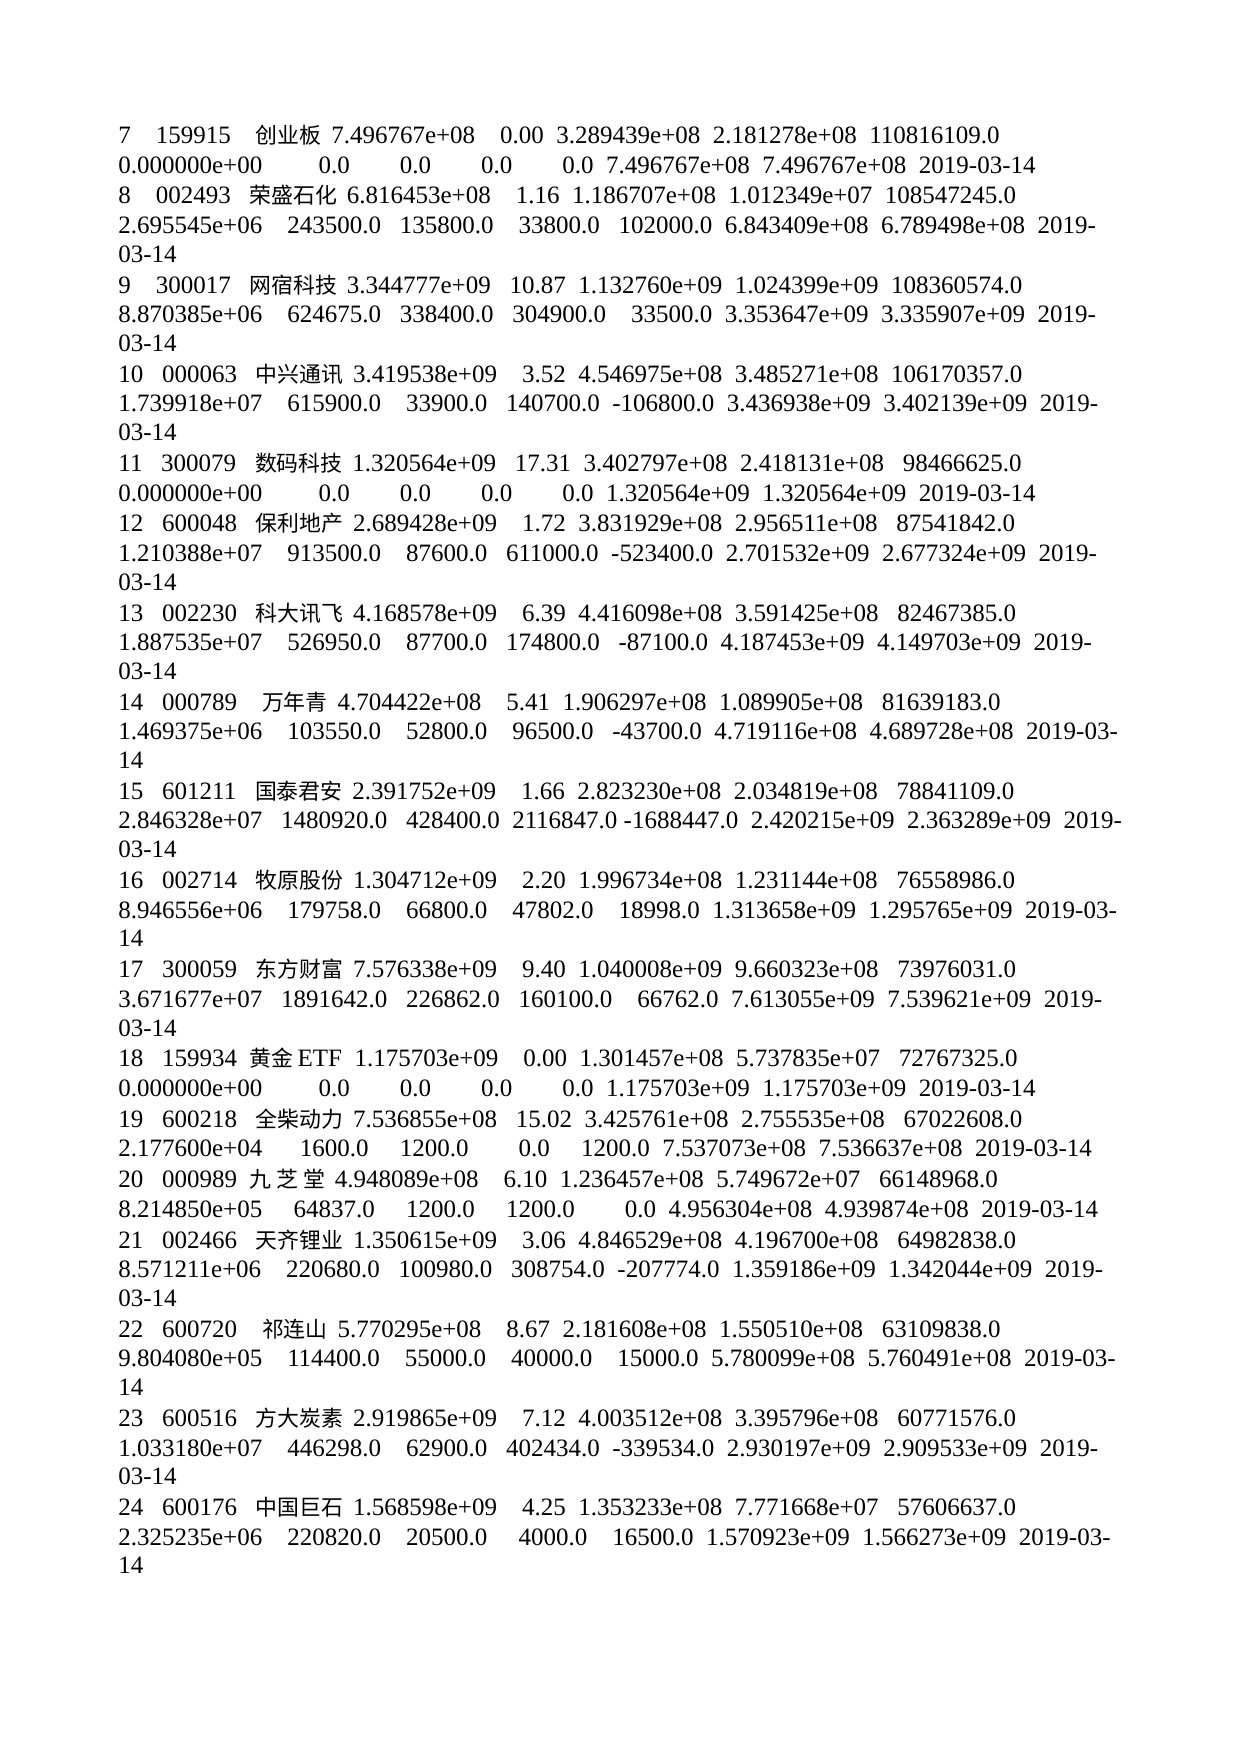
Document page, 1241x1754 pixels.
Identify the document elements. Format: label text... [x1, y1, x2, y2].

text 16 002714 牧原股份 1.304712e+09 2.20 1.996734e+08 1.231144e+08 76558986.0 8.946556e+06 179758.0 66800.0 47802.0 18998.0 1.313658e+09 1.295765e+09 2019-03-14 [118, 863, 1122, 952]
text 11 300079 数码科技 1.320564e+09 17.31 3.402797e+08 2.418131e+08 98466625.0 0.000000e+00 0.0 0.0 0.0 0.0 1.320564e+09 1.320564e+09 2019-03-14 [118, 446, 1122, 506]
text 21 002466 天齐锂业 1.350615e+09 3.06 4.846529e+08 4.196700e+08 64982838.0 8.571211e+06 220680.0 100980.0 308754.0 -207774.0 1.359186e+09 1.342044e+09 2019-03-14 [118, 1223, 1122, 1312]
text 10 000063 中兴通讯 3.419538e+09 3.52 4.546975e+08 3.485271e+08 106170357.0 1.739918e+07 615900.0 33900.0 140700.0 -106800.0 3.436938e+09 3.402139e+09 2019-03-14 [118, 357, 1122, 446]
text 23 600516 方大炭素 2.919865e+09 7.12 4.003512e+08 3.395796e+08 60771576.0 1.033180e+07 446298.0 62900.0 402434.0 -339534.0 2.930197e+09 2.909533e+09 2019-03-14 [118, 1401, 1122, 1490]
text 19 600218 全柴动力 7.536855e+08 15.02 3.425761e+08 2.755535e+08 67022608.0 2.177600e+04 1600.0 1200.0 0.0 1200.0 7.537073e+08 7.536637e+08 2019-03-14 [118, 1102, 1122, 1162]
text 20 000989 九 芝 堂 4.948089e+08 6.10 1.236457e+08 5.749672e+07 66148968.0 8.214850e+05 64837.0 1200.0 1200.0 0.0 4.956304e+08 4.939874e+08 2019-03-14 [118, 1162, 1122, 1223]
text 8 002493 荣盛石化 6.816453e+08 1.16 1.186707e+08 1.012349e+07 108547245.0 2.695545e+06 243500.0 135800.0 33800.0 102000.0 6.843409e+08 6.789498e+08 2019-03-14 [118, 178, 1122, 268]
text 12 600048 保利地产 2.689428e+09 1.72 3.831929e+08 2.956511e+08 87541842.0 1.210388e+07 913500.0 87600.0 611000.0 -523400.0 2.701532e+09 2.677324e+09 2019-03-14 [118, 506, 1122, 596]
text 17 300059 东方财富 7.576338e+09 9.40 1.040008e+09 9.660323e+08 73976031.0 3.671677e+07 1891642.0 226862.0 160100.0 66762.0 7.613055e+09 7.539621e+09 2019-03-14 [118, 952, 1122, 1041]
text 24 600176 中国巨石 1.568598e+09 4.25 1.353233e+08 7.771668e+07 57606637.0 2.325235e+06 220820.0 20500.0 4000.0 16500.0 1.570923e+09 1.566273e+09 2019-03-14 [118, 1490, 1122, 1579]
text 22 600720 祁连山 5.770295e+08 8.67 2.181608e+08 1.550510e+08 63109838.0 9.804080e+05 114400.0 55000.0 40000.0 15000.0 5.780099e+08 5.760491e+08 2019-03-14 [118, 1312, 1122, 1401]
text 18 159934 黄金ETF 1.175703e+09 0.00 1.301457e+08 5.737835e+07 72767325.0 0.000000e+00 0.0 0.0 0.0 0.0 1.175703e+09 1.175703e+09 2019-03-14 [118, 1041, 1122, 1102]
text 13 002230 科大讯飞 4.168578e+09 6.39 4.416098e+08 3.591425e+08 82467385.0 1.887535e+07 526950.0 87700.0 174800.0 -87100.0 4.187453e+09 4.149703e+09 2019-03-14 [118, 596, 1122, 685]
text 15 601211 国泰君安 2.391752e+09 1.66 2.823230e+08 2.034819e+08 78841109.0 2.846328e+07 1480920.0 428400.0 2116847.0 -1688447.0 2.420215e+09 2.363289e+09 2019-03-14 [118, 774, 1122, 863]
text 9 300017 网宿科技 3.344777e+09 10.87 1.132760e+09 1.024399e+09 108360574.0 8.870385e+06 624675.0 338400.0 304900.0 33500.0 3.353647e+09 3.335907e+09 2019-03-14 [118, 268, 1122, 357]
text 14 000789 万年青 4.704422e+08 5.41 1.906297e+08 1.089905e+08 81639183.0 1.469375e+06 103550.0 52800.0 96500.0 -43700.0 4.719116e+08 4.689728e+08 2019-03-14 [118, 685, 1122, 774]
text 7 159915 创业板 7.496767e+08 0.00 3.289439e+08 2.181278e+08 110816109.0 0.000000e+00 0.0 0.0 0.0 0.0 7.496767e+08 7.496767e+08 2019-03-14 [118, 118, 1122, 178]
